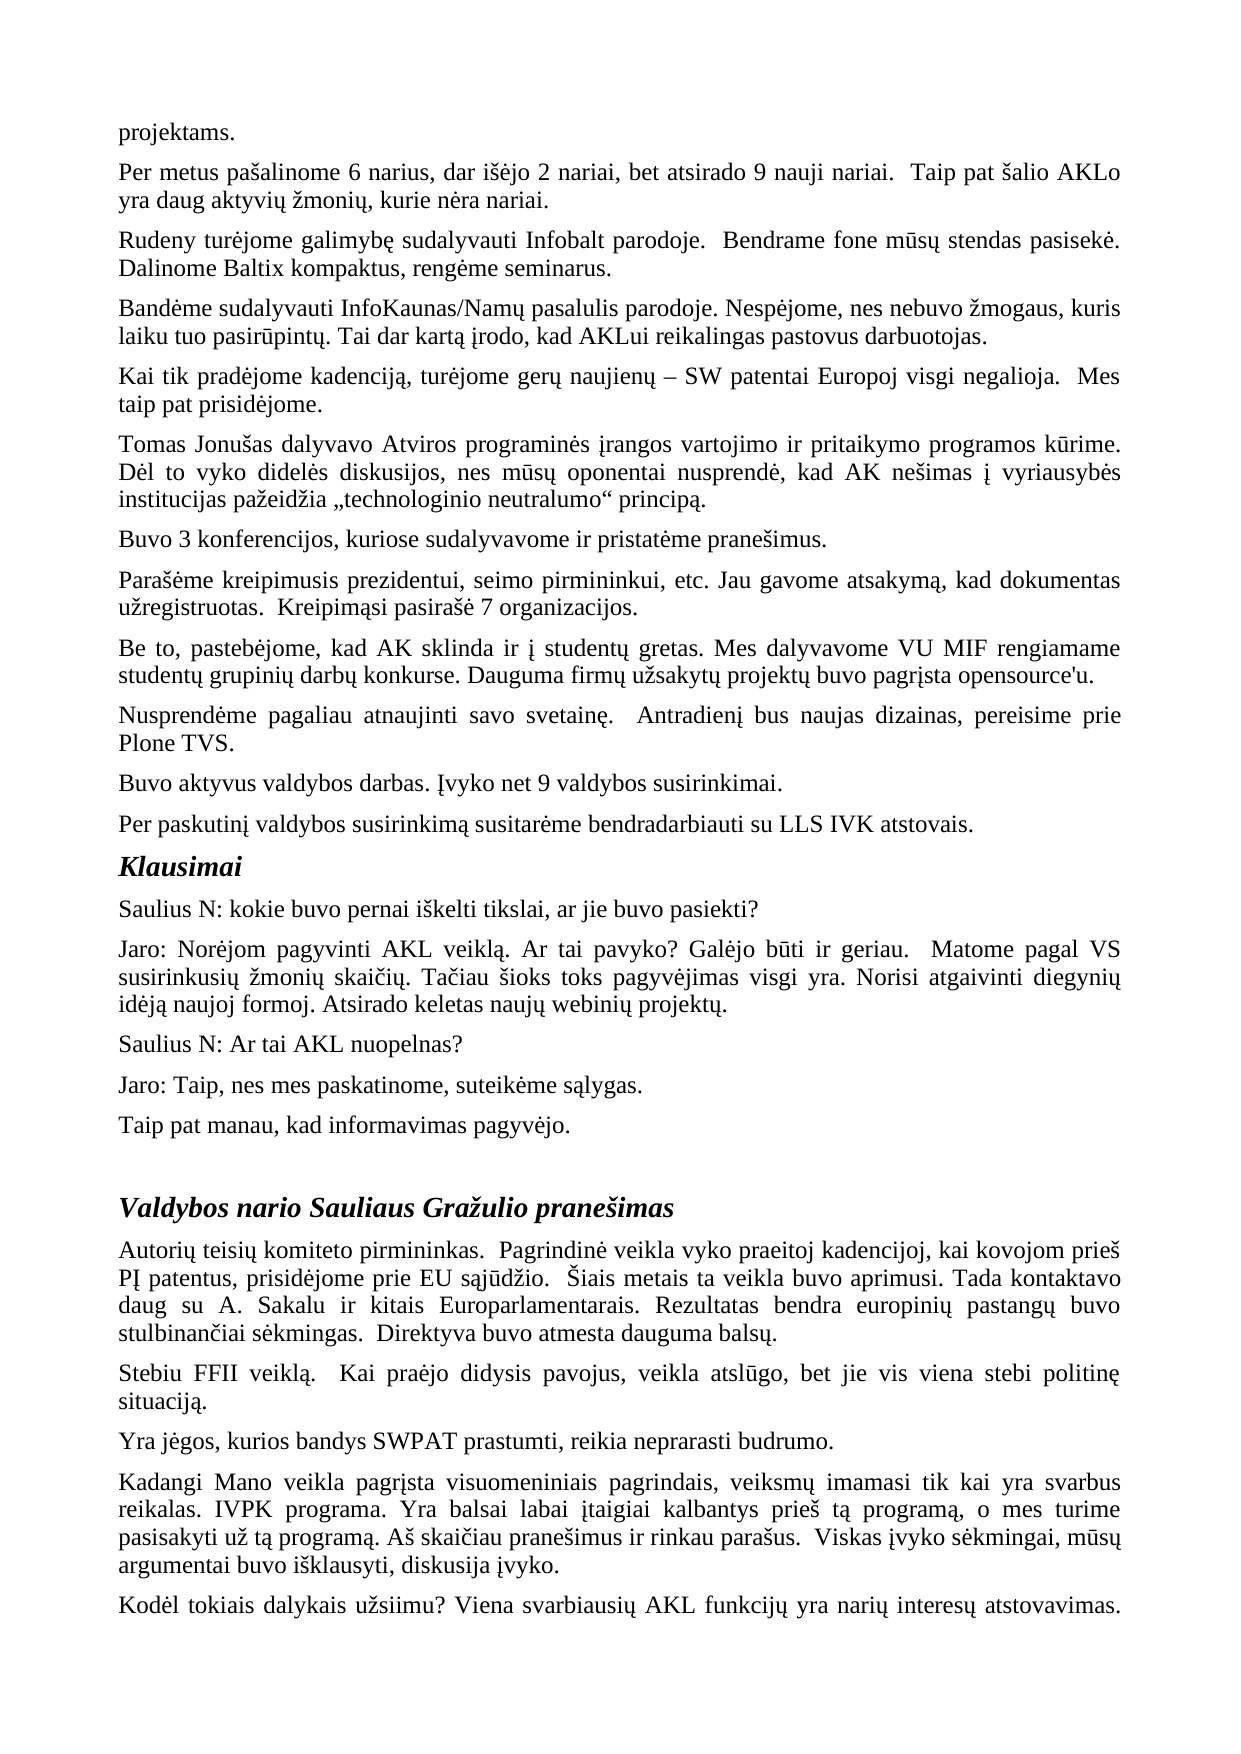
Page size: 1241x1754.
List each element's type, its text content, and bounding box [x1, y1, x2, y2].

subtitle Klausimai [118, 850, 1122, 882]
text Buvo aktyvus valdybos darbas. Įvyko net 9 valdybos susirinkimai. [118, 769, 1122, 797]
subtitle Valdybos nario Sauliaus Gražulio pranešimas [118, 1191, 1122, 1224]
text Kodėl tokiais dalykais užsiimu? Viena svarbiausių AKL funkcijų yra narių interesų atstovavimas. [118, 1591, 1122, 1619]
text projektams. [118, 118, 1122, 146]
text Jaro: Taip, nes mes paskatinome, suteikėme sąlygas. [118, 1071, 1122, 1098]
text Be to, pastebėjome, kad AK sklinda ir į studentų gretas. Mes dalyvavome VU MIF rengiamame studentų grupinių darbų konkurse. Dauguma firmų užsakytų projektų buvo pagrįsta opensource'u. [118, 634, 1122, 689]
text Nusprendėme pagaliau atnaujinti savo svetainę. Antradienį bus naujas dizainas, pereisime prie Plone TVS. [118, 702, 1122, 757]
text Per metus pašalinome 6 narius, dar išėjo 2 nariai, bet atsirado 9 nauji nariai. Taip pat šalio AKLo yra daug aktyvių žmonių, kurie nėra nariai. [118, 158, 1122, 214]
text Tomas Jonušas dalyvavo Atviros programinės įrangos vartojimo ir pritaikymo programos kūrime. Dėl to vyko didelės diskusijos, nes mūsų oponentai nusprendė, kad AK nešimas į vyriausybės institucijas pažeidžia „technologinio neutralumo“ principą. [118, 430, 1122, 513]
text Parašėme kreipimusis prezidentui, seimo pirmininkui, etc. Jau gavome atsakymą, kad dokumentas užregistruotas. Kreipimąsi pasirašė 7 organizacijos. [118, 566, 1122, 621]
text Saulius N: kokie buvo pernai iškelti tikslai, ar jie buvo pasiekti? [118, 895, 1122, 922]
text Buvo 3 konferencijos, kuriose sudalyvavome ir pristatėme pranešimus. [118, 526, 1122, 553]
text Autorių teisių komiteto pirmininkas. Pagrindinė veikla vyko praeitoj kadencijoj, kai kovojom prieš PĮ patentus, prisidėjome prie EU sąjūdžio. Šiais metais ta veikla buvo aprimusi. Tada kontaktavo daug su A. Sakalu ir kitais Europarlamentarais. Rezultatas bendra europinių pastangų buvo stulbinančiai sėkmingas. Direktyva buvo atmesta dauguma balsų. [118, 1236, 1122, 1347]
text Bandėme sudalyvauti InfoKaunas/Namų pasalulis parodoje. Nespėjome, nes nebuvo žmogaus, kuris laiku tuo pasirūpintų. Tai dar kartą įrodo, kad AKLui reikalingas pastovus darbuotojas. [118, 294, 1122, 349]
text Saulius N: Ar tai AKL nuopelnas? [118, 1031, 1122, 1058]
text Yra jėgos, kurios bandys SWPAT prastumti, reikia neprarasti budrumo. [118, 1427, 1122, 1455]
text Taip pat manau, kad informavimas pagyvėjo. [118, 1111, 1122, 1139]
text Kadangi Mano veikla pagrįsta visuomeniniais pagrindais, veiksmų imamasi tik kai yra svarbus reikalas. IVPK programa. Yra balsai labai įtaigiai kalbantys prieš tą programą, o mes turime pasisakyti už tą programą. Aš skaičiau pranešimus ir rinkau parašus. Viskas įvyko sėkmingai, mūsų argumentai buvo išklausyti, diskusija įvyko. [118, 1468, 1122, 1578]
text Stebiu FFII veiklą. Kai praėjo didysis pavojus, veikla atslūgo, bet jie vis viena stebi politinę situaciją. [118, 1359, 1122, 1415]
text Kai tik pradėjome kadenciją, turėjome gerų naujienų – SW patentai Europoj visgi negalioja. Mes taip pat prisidėjome. [118, 362, 1122, 417]
text Jaro: Norėjom pagyvinti AKL veiklą. Ar tai pavyko? Galėjo būti ir geriau. Matome pagal VS susirinkusių žmonių skaičių. Tačiau šioks toks pagyvėjimas visgi yra. Norisi atgaivinti diegynių idėją naujoj formoj. Atsirado keletas naujų webinių projektų. [118, 935, 1122, 1018]
text Per paskutinį valdybos susirinkimą susitarėme bendradarbiauti su LLS IVK atstovais. [118, 810, 1122, 837]
text Rudeny turėjome galimybę sudalyvauti Infobalt parodoje. Bendrame fone mūsų stendas pasisekė. Dalinome Baltix kompaktus, rengėme seminarus. [118, 226, 1122, 282]
